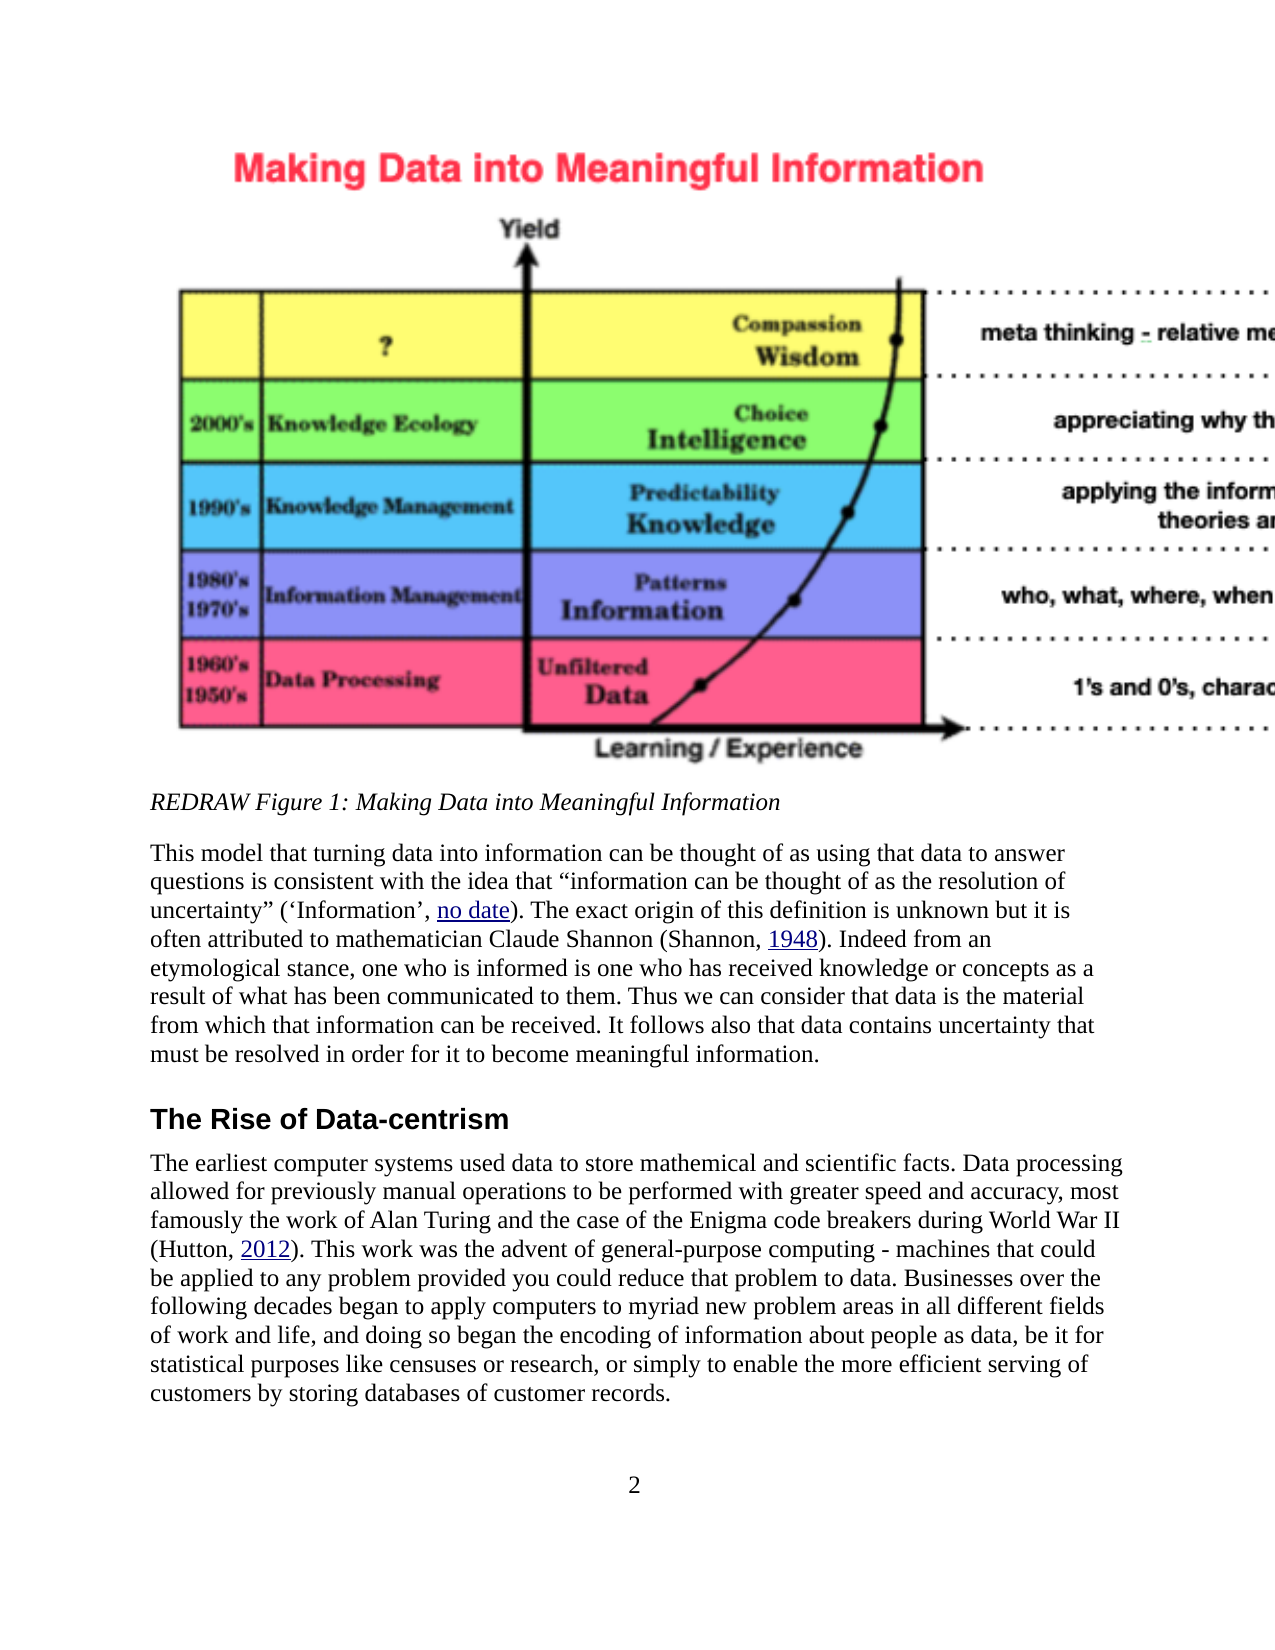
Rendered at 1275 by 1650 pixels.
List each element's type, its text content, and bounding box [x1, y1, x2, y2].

text This model that turning data into information can be thought of as using that data to answer questions is consistent with the idea that “information can be thought of as the resolution of uncertainty” (‘Information’, no date). The exact origin of this definition is unknown but it is often attributed to mathematician Claude Shannon (Shannon, 1948). Indeed from an etymological stance, one who is informed is one who has received knowledge or concepts as a result of what has been communicated to them. Thus we can consider that data is the material from which that information can be received. It follows also that data contains uncertainty that must be resolved in order for it to become meaningful information. [150, 838, 1125, 1068]
subtitle The Rise of Data-centrism [150, 1102, 1125, 1135]
text REDRAW Figure 1: Making Data into Meaningful Information [150, 787, 1125, 816]
picture [150, 150, 1275, 775]
text The earliest computer systems used data to store mathemical and scientific facts. Data processing allowed for previously manual operations to be performed with greater speed and accuracy, most famously the work of Alan Turing and the case of the Enigma code breakers during World War II (Hutton, 2012). This work was the advent of general-purpose computing - machines that could be applied to any problem provided you could reduce that problem to data. Businesses over the following decades began to apply computers to myriad new problem areas in all different fields of work and life, and doing so began the encoding of information about people as data, be it for statistical purposes like censuses or research, or simply to enable the more efficient serving of customers by storing databases of customer records. [150, 1148, 1125, 1406]
